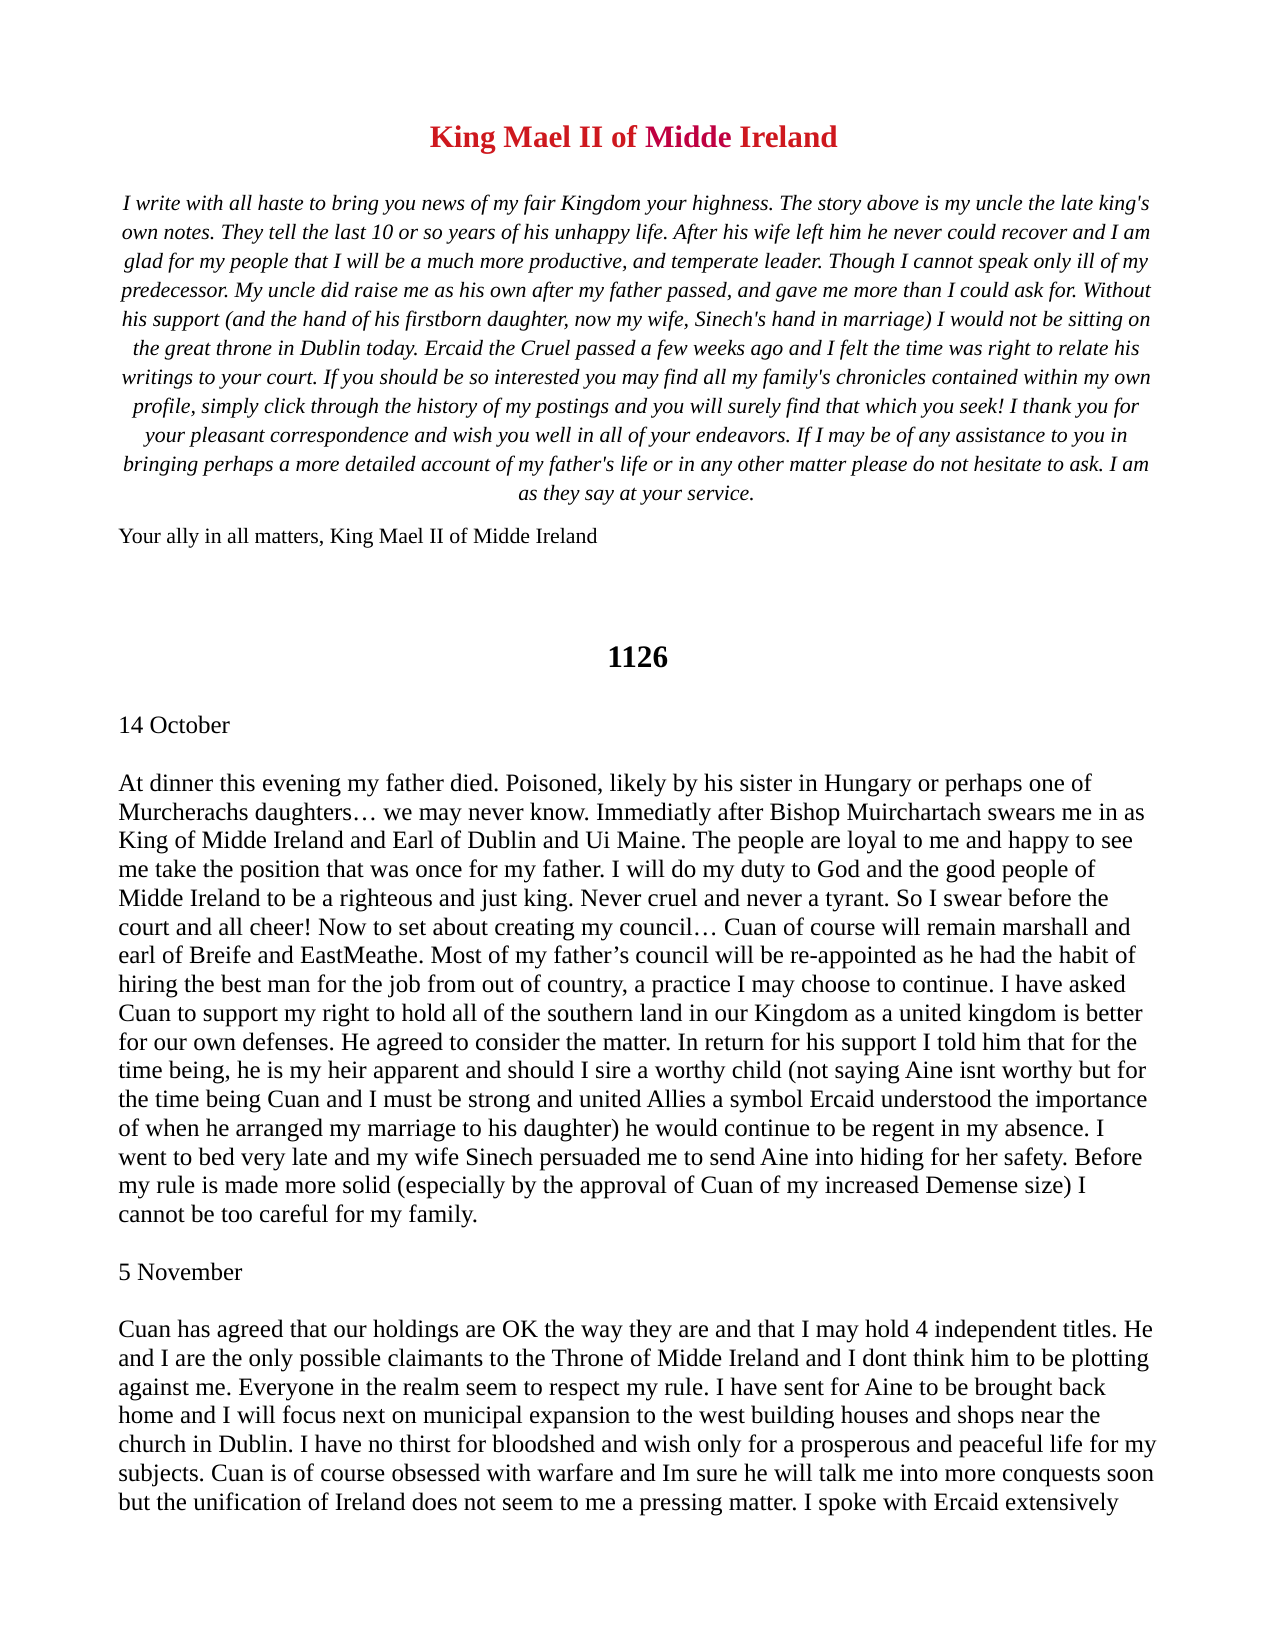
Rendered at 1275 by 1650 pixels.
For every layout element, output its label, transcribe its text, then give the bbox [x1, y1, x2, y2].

text At dinner this evening my father died. Poisoned, likely by his sister in Hungary or perhaps one of Murcherachs daughters… we may never know. Immediatly after Bishop Muirchartach swears me in as King of Midde Ireland and Earl of Dublin and Ui Maine. The people are loyal to me and happy to see me take the position that was once for my father. I will do my duty to God and the good people of Midde Ireland to be a righteous and just king. Never cruel and never a tyrant. So I swear before the court and all cheer! Now to set about creating my council… Cuan of course will remain marshall and earl of Breife and EastMeathe. Most of my father’s council will be re-appointed as he had the habit of hiring the best man for the job from out of country, a practice I may choose to continue. I have asked Cuan to support my right to hold all of the southern land in our Kingdom as a united kingdom is better for our own defenses. He agreed to consider the matter. In return for his support I told him that for the time being, he is my heir apparent and should I sire a worthy child (not saying Aine isnt worthy but for the time being Cuan and I must be strong and united Allies a symbol Ercaid understood the importance of when he arranged my marriage to his daughter) he would continue to be regent in my absence. I went to bed very late and my wife Sinech persuaded me to send Aine into hiding for her safety. Before my rule is made more solid (especially by the approval of Cuan of my increased Demense size) I cannot be too careful for my family. [118, 768, 1157, 1228]
text 1126 [118, 638, 1157, 674]
text 5 November [118, 1257, 1157, 1285]
text King Mael II of Midde Ireland [118, 118, 1157, 154]
text 14 October [118, 710, 1157, 739]
text Cuan has agreed that our holdings are OK the way they are and that I may hold 4 independent titles. He and I are the only possible claimants to the Throne of Midde Ireland and I dont think him to be plotting against me. Everyone in the realm seem to respect my rule. I have sent for Aine to be brought back home and I will focus next on municipal expansion to the west building houses and shops near the church in Dublin. I have no thirst for bloodshed and wish only for a prosperous and peaceful life for my subjects. Cuan is of course obsessed with warfare and Im sure he will talk me into more conquests soon but the unification of Ireland does not seem to me a pressing matter. I spoke with Ercaid extensively [118, 1314, 1157, 1515]
text Your ally in all matters, King Mael II of Midde Ireland [118, 523, 1157, 548]
text I write with all haste to bring you news of my fair Kingdom your highness. The story above is my uncle the late king's own notes. They tell the last 10 or so years of his unhappy life. After his wife left him he never could recover and I am glad for my people that I will be a much more productive, and temperate leader. Though I cannot speak only ill of my predecessor. My uncle did raise me as his own after my father passed, and gave me more than I could ask for. Without his support (and the hand of his firstborn daughter, now my wife, Sinech's hand in marriage) I would not be sitting on the great throne in Dublin today. Ercaid the Cruel passed a few weeks ago and I felt the time was right to relate his writings to your court. If you should be so interested you may find all my family's chronicles contained within my own profile, simply click through the history of my postings and you will surely find that which you seek! I thank you for your pleasant correspondence and wish you well in all of your endeavors. If I may be of any assistance to you in bringing perhaps a more detailed account of my father's life or in any other matter please do not hesitate to ask. I am as they say at your service. [118, 190, 1157, 505]
